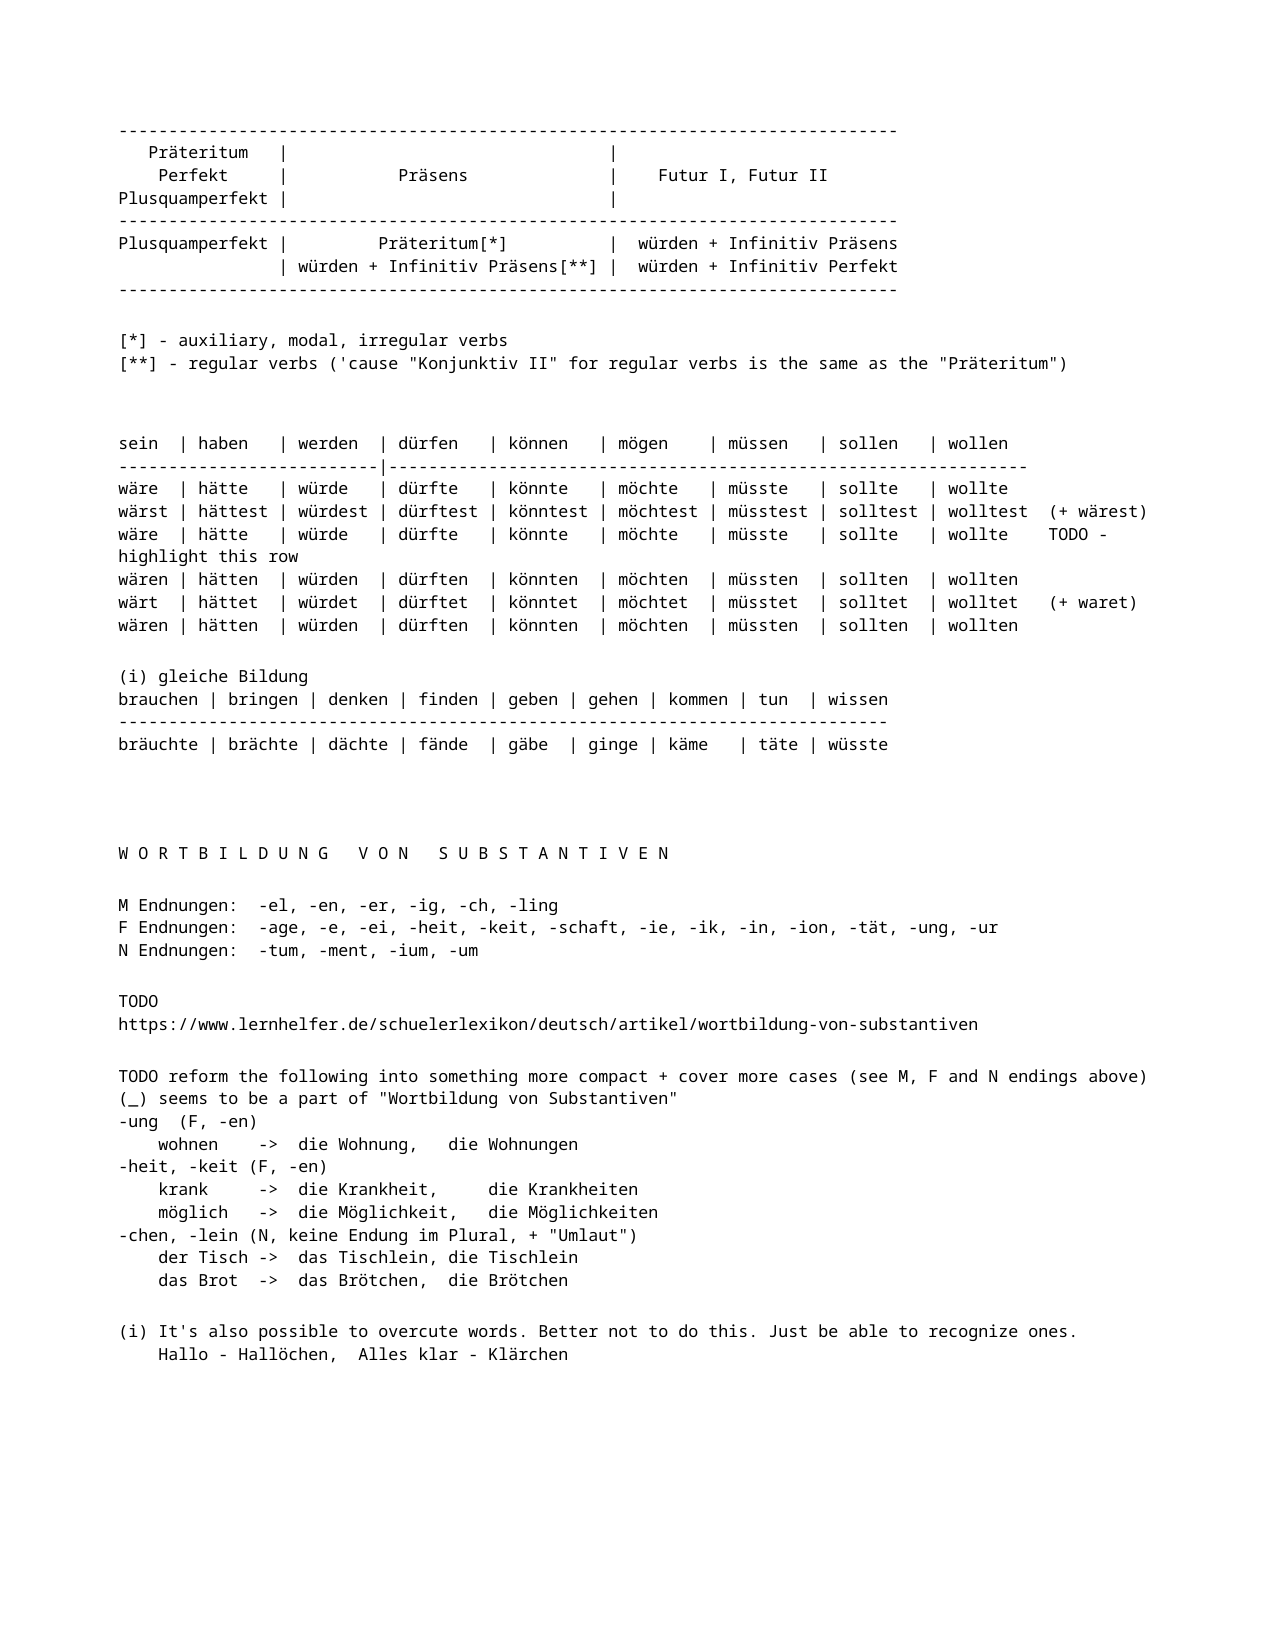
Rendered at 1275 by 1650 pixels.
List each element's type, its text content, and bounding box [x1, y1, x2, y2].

text Präteritum | | [118, 141, 1157, 163]
text ----------------------------------------------------------------------------- [118, 710, 1157, 733]
text sein | haben | werden | dürfen | können | mögen | müssen | sollen | wollen [118, 431, 1157, 454]
text (i) It's also possible to overcute words. Better not to do this. Just be able to recognize ones. [118, 1320, 1157, 1343]
text N Endnungen: -tum, -ment, -ium, -um [118, 938, 1157, 961]
text wärst | hättest | würdest | dürftest | könntest | möchtest | müsstest | solltest | wolltest (+ wärest) [118, 499, 1157, 522]
text ------------------------------------------------------------------------------ [118, 118, 1157, 141]
text Perfekt | Präsens | Futur I, Futur II [118, 163, 1157, 186]
text Plusquamperfekt | Präteritum[*] | würden + Infinitiv Präsens [118, 232, 1157, 254]
text (_) seems to be a part of "Wortbildung von Substantiven" [118, 1087, 1157, 1109]
text --------------------------|---------------------------------------------------------------- [118, 454, 1157, 477]
text krank -> die Krankheit, die Krankheiten [118, 1178, 1157, 1200]
text M Endnungen: -el, -en, -er, -ig, -ch, -ling [118, 893, 1157, 916]
text wären | hätten | würden | dürften | könnten | möchten | müssten | sollten | wollten [118, 568, 1157, 590]
text | würden + Infinitiv Präsens[**] | würden + Infinitiv Perfekt [118, 254, 1157, 277]
text https://www.lernhelfer.de/schuelerlexikon/deutsch/artikel/wortbildung-von-substantiven [118, 1013, 1157, 1035]
text (i) gleiche Bildung [118, 664, 1157, 687]
text ------------------------------------------------------------------------------ [118, 209, 1157, 232]
text wäre | hätte | würde | dürfte | könnte | möchte | müsste | sollte | wollte TODO - highlight this row [118, 522, 1157, 568]
text Plusquamperfekt | | [118, 186, 1157, 209]
text wärt | hättet | würdet | dürftet | könntet | möchtet | müsstet | solltet | wolltet (+ waret) [118, 590, 1157, 613]
text TODO [118, 990, 1157, 1013]
text wären | hätten | würden | dürften | könnten | möchten | müssten | sollten | wollten [118, 613, 1157, 636]
text [**] - regular verbs ('cause "Konjunktiv II" for regular verbs is the same as the "Präteritum") [118, 351, 1157, 374]
text -chen, -lein (N, keine Endung im Plural, + "Umlaut") [118, 1223, 1157, 1246]
text wohnen -> die Wohnung, die Wohnungen [118, 1132, 1157, 1155]
text [*] - auxiliary, modal, irregular verbs [118, 328, 1157, 351]
text möglich -> die Möglichkeit, die Möglichkeiten [118, 1200, 1157, 1223]
text TODO reform the following into something more compact + cover more cases (see M, F and N endings above) [118, 1064, 1157, 1087]
text W O R T B I L D U N G V O N S U B S T A N T I V E N [118, 842, 1157, 864]
text das Brot -> das Brötchen, die Brötchen [118, 1268, 1157, 1291]
text -heit, -keit (F, -en) [118, 1155, 1157, 1178]
text brauchen | bringen | denken | finden | geben | gehen | kommen | tun | wissen [118, 687, 1157, 710]
text Hallo - Hallöchen, Alles klar - Klärchen [118, 1343, 1157, 1365]
text ------------------------------------------------------------------------------ [118, 277, 1157, 300]
text bräuchte | brächte | dächte | fände | gäbe | ginge | käme | täte | wüsste [118, 733, 1157, 755]
text F Endnungen: -age, -e, -ei, -heit, -keit, -schaft, -ie, -ik, -in, -ion, -tät, -ung, -ur [118, 916, 1157, 938]
text der Tisch -> das Tischlein, die Tischlein [118, 1246, 1157, 1268]
text -ung (F, -en) [118, 1109, 1157, 1132]
text wäre | hätte | würde | dürfte | könnte | möchte | müsste | sollte | wollte [118, 477, 1157, 499]
